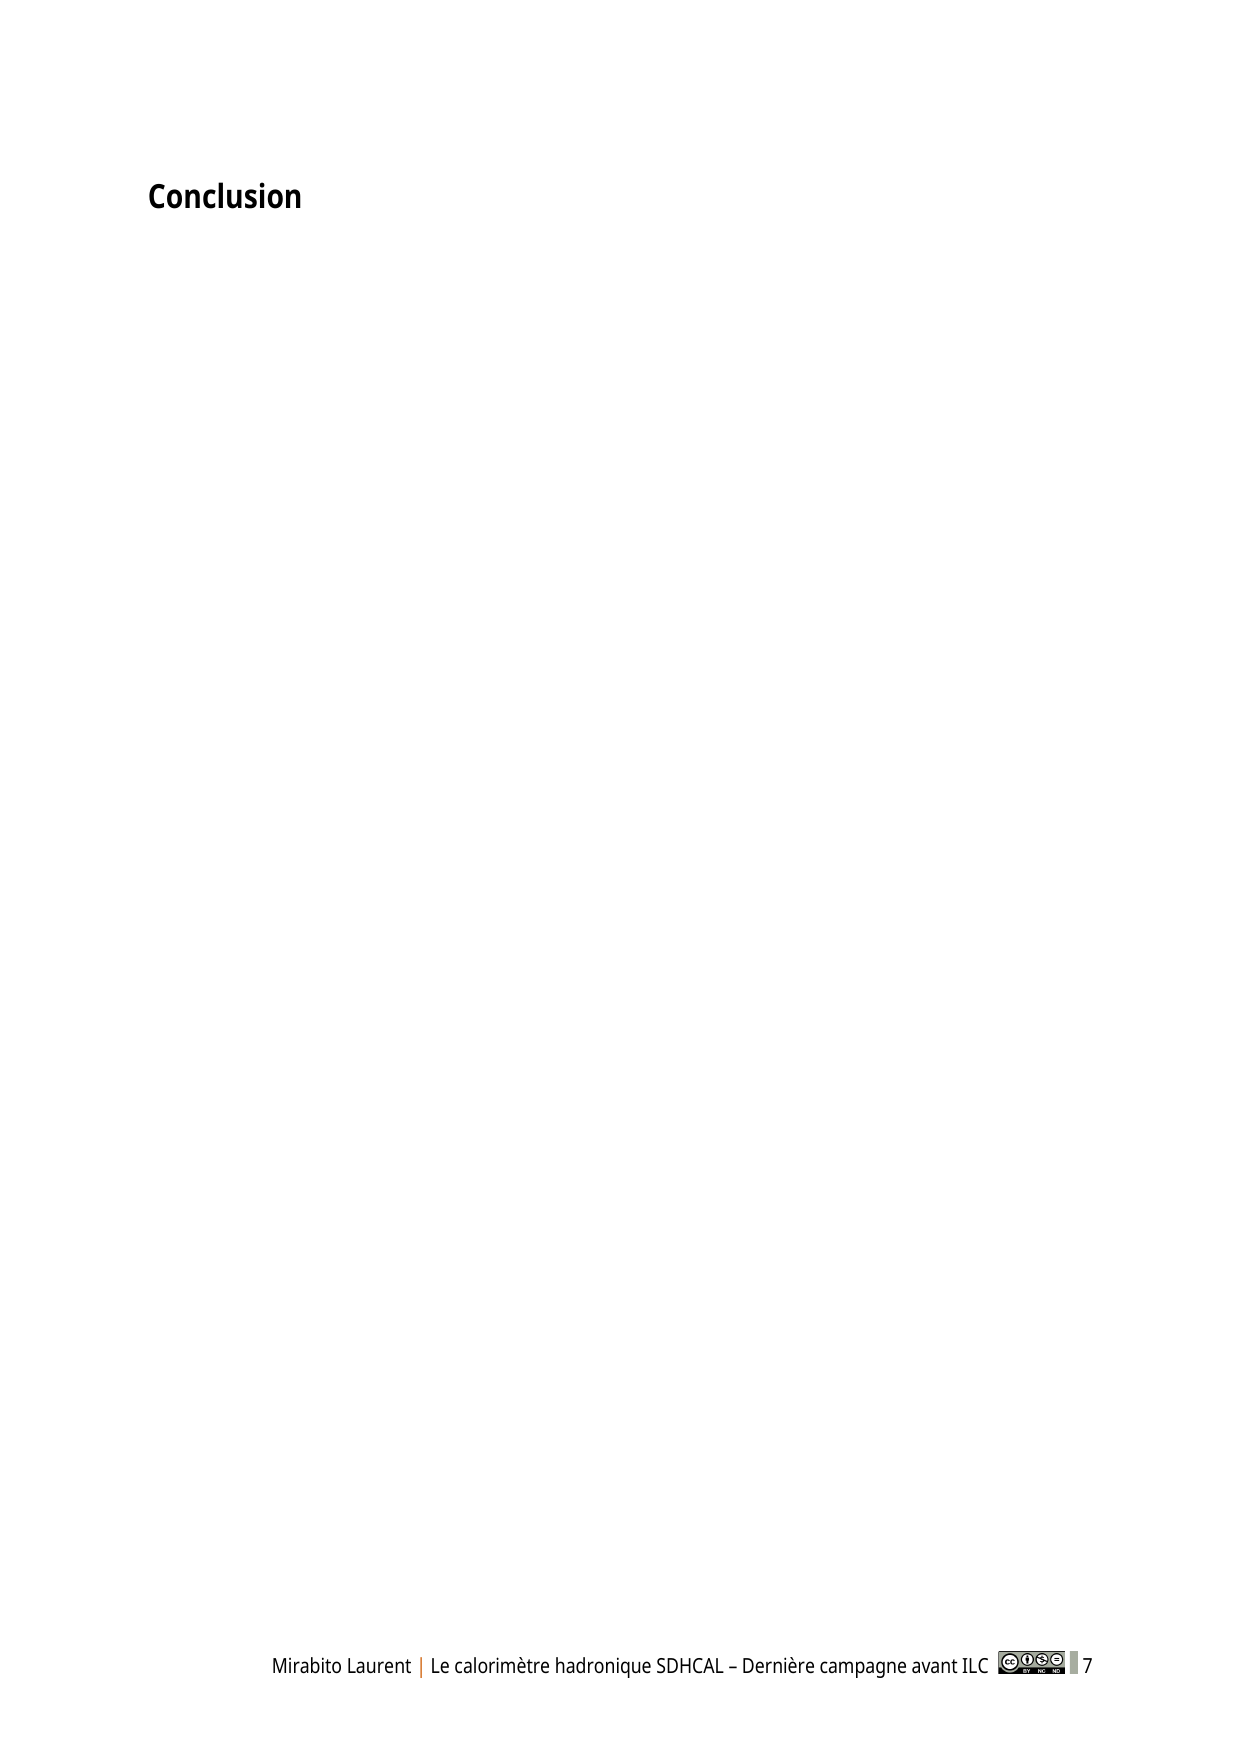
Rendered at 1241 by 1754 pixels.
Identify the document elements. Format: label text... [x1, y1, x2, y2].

picture [998, 1651, 1065, 1674]
picture [1069, 1651, 1078, 1674]
subtitle Conclusion [148, 173, 1092, 218]
